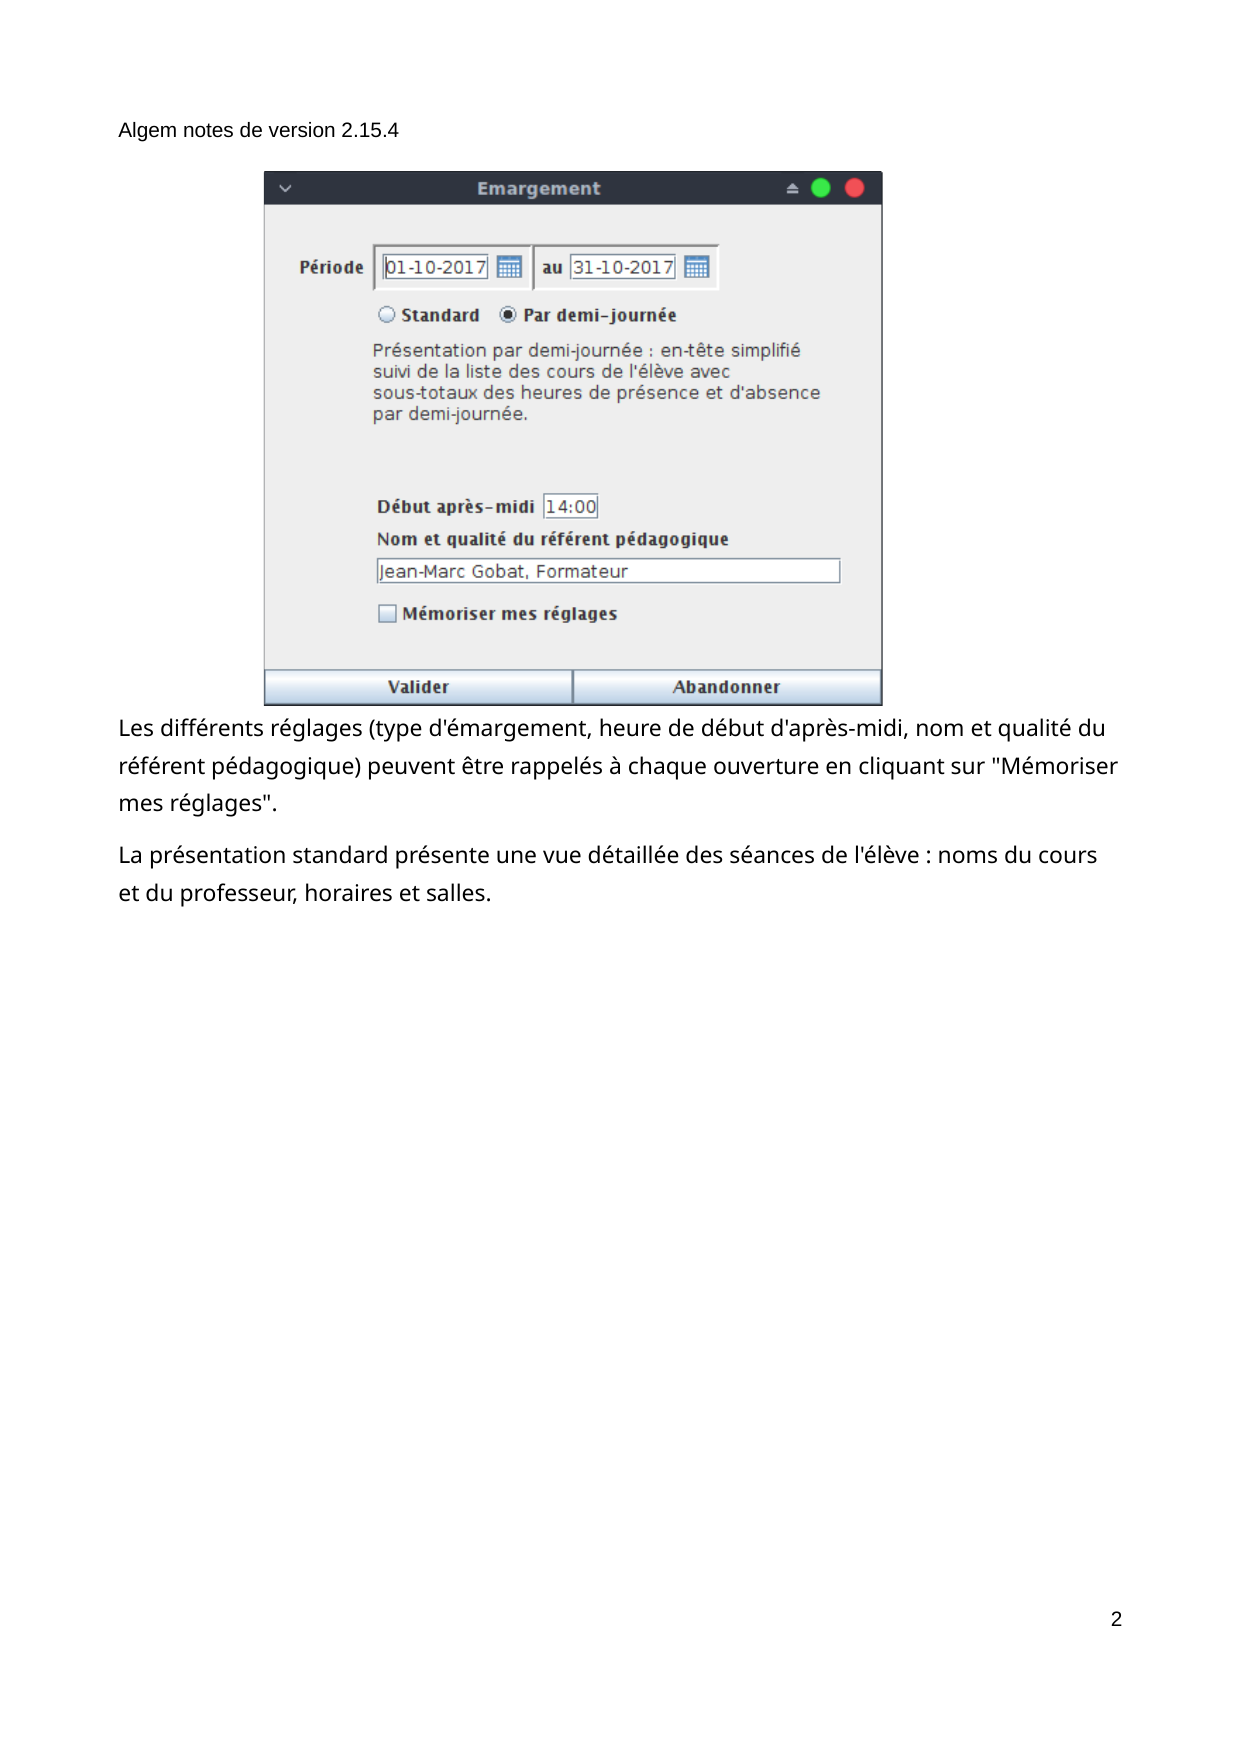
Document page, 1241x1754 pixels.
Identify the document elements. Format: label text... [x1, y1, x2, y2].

picture [263, 171, 883, 706]
text La présentation standard présente une vue détaillée des séances de l'élève : noms du cours et du professeur, horaires et salles. [118, 839, 1122, 908]
text Les différents réglages (type d'émargement, heure de début d'après-midi, nom et qualité du référent pédagogique) peuvent être rappelés à chaque ouverture en cliquant sur "Mémoriser mes réglages". [118, 172, 1122, 818]
